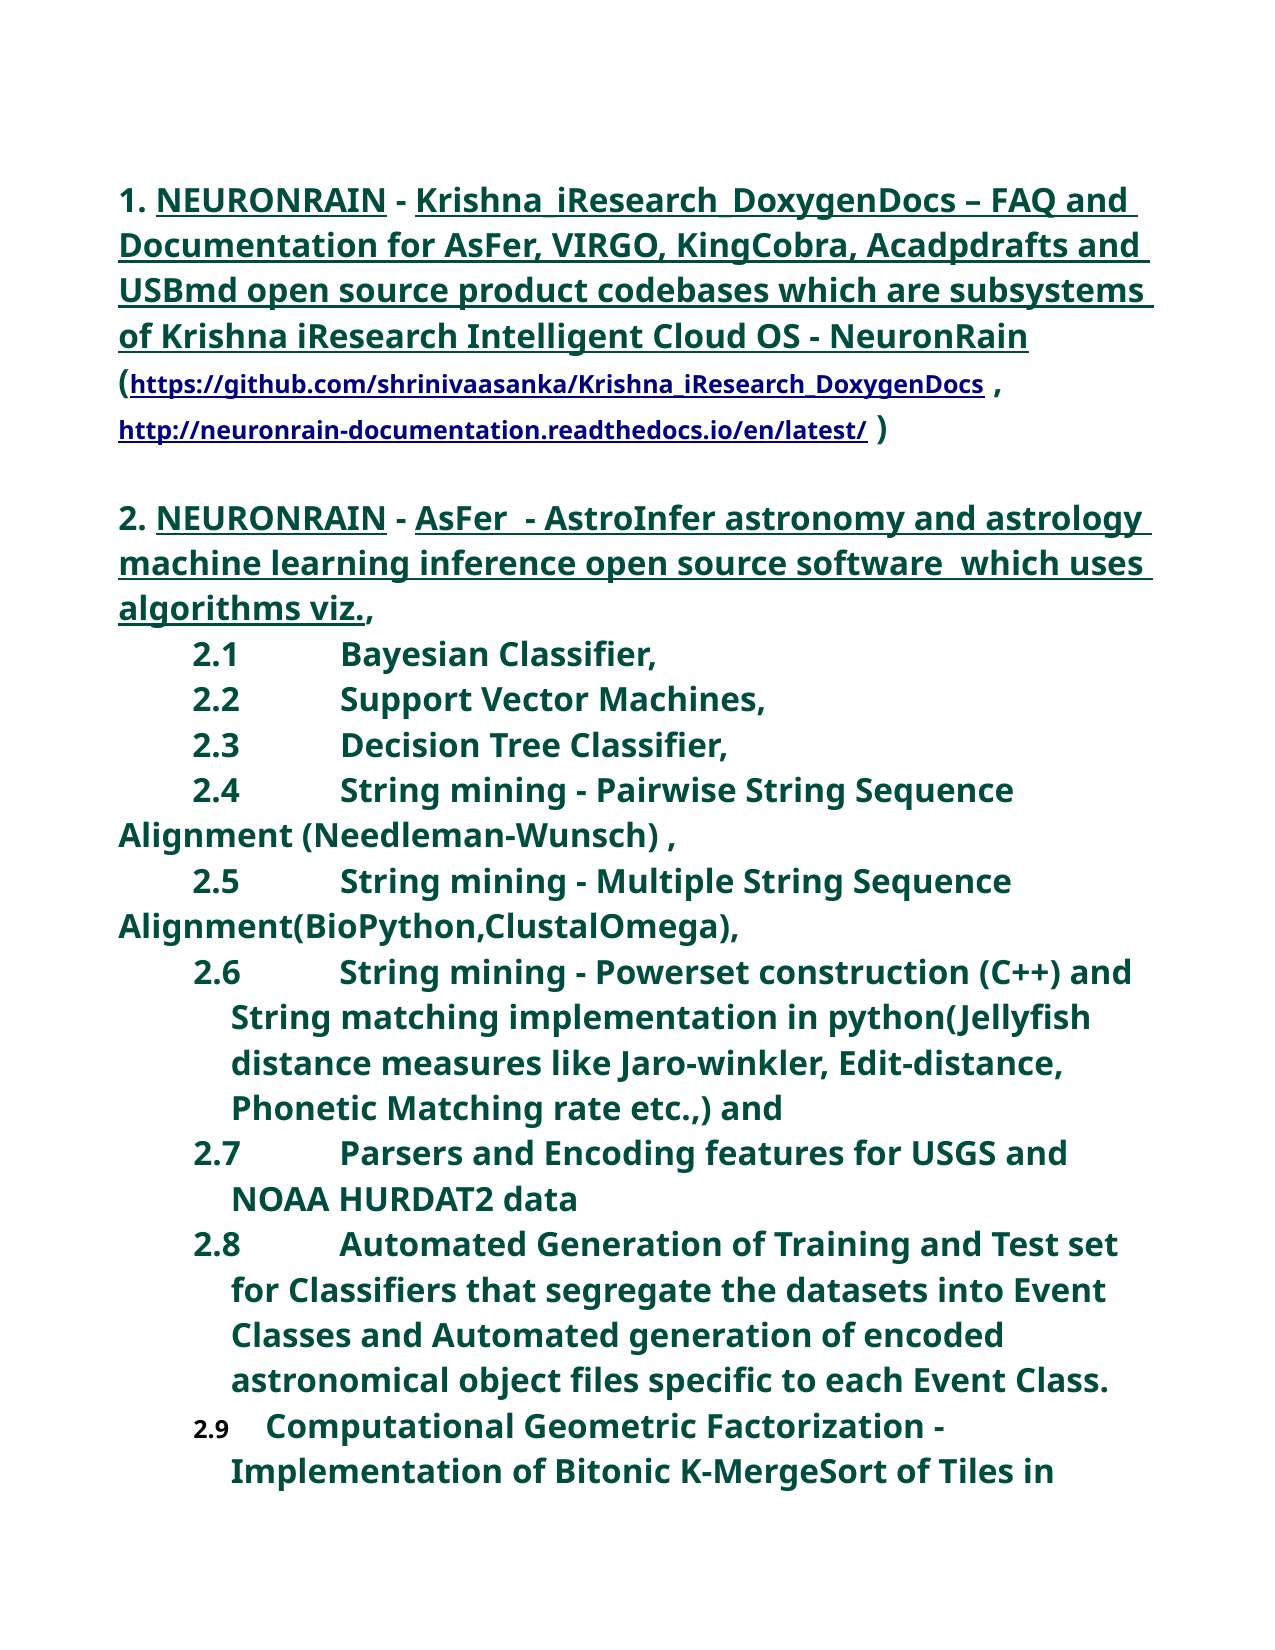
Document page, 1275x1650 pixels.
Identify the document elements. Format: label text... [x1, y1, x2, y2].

text 2.2 Support Vector Machines, [118, 676, 1157, 721]
list String mining - Powerset construction (C++) and String matching implementation in python(Jellyfish distance measures like Jaro-winkler, Edit-distance, Phonetic Matching rate etc.,) and [193, 948, 1157, 1130]
text (https://github.com/shrinivaasanka/Krishna_iResearch_DoxygenDocs , http://neuronrain-documentation.readthedocs.io/en/latest/ ) [118, 358, 1157, 449]
list Computational Geometric Factorization - Implementation of Bitonic K-MergeSort of Tiles in [193, 1403, 1157, 1493]
list Automated Generation of Training and Test set for Classifiers that segregate the datasets into Event Classes and Automated generation of encoded astronomical object files specific to each Event Class. [193, 1221, 1157, 1403]
text 2. NEURONRAIN - AsFer - AstroInfer astronomy and astrology machine learning inference open source software which uses algorithms viz., [118, 494, 1157, 631]
text 2.3 Decision Tree Classifier, [118, 721, 1157, 767]
text 2.5 String mining - Multiple String Sequence Alignment(BioPython,ClustalOmega), [118, 858, 1157, 948]
text 2.1 Bayesian Classifier, [118, 631, 1157, 676]
text 2.4 String mining - Pairwise String Sequence Alignment (Needleman-Wunsch) , [118, 767, 1157, 858]
list Parsers and Encoding features for USGS and NOAA HURDAT2 data [193, 1130, 1157, 1221]
text 1. NEURONRAIN - Krishna_iResearch_DoxygenDocs – FAQ and Documentation for AsFer, VIRGO, KingCobra, Acadpdrafts and USBmd open source product codebases which are subsystems of Krishna iResearch Intelligent Cloud OS - NeuronRain [118, 176, 1157, 358]
